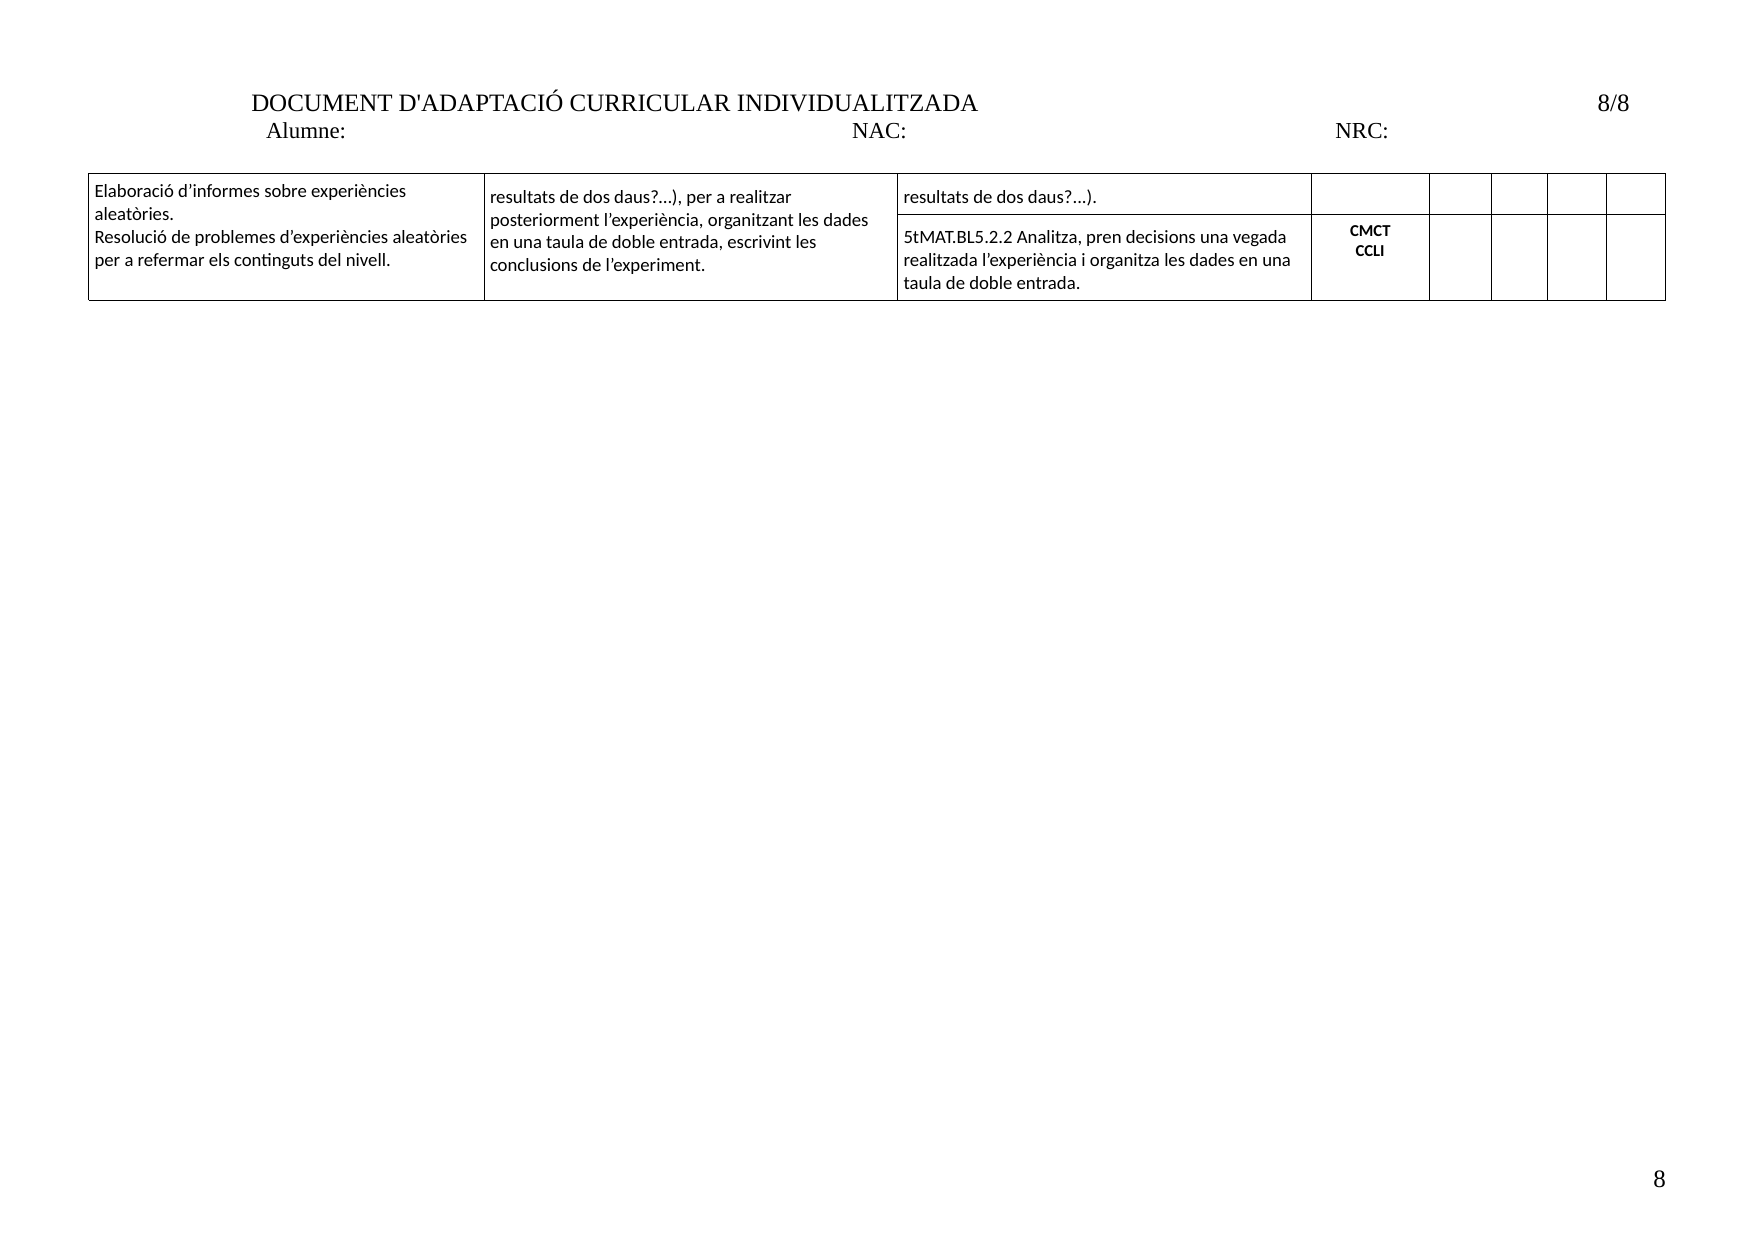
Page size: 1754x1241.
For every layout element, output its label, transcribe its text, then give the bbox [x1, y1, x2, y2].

table_cell Elaboració d’informes sobre experiències aleatòries. Resolució de problemes d’experiències aleatòries per a refermar els continguts del nivell. [89, 174, 484, 300]
table_cell [1430, 215, 1491, 300]
table_cell [1548, 174, 1606, 213]
table_cell resultats de dos daus?…), per a realitzar posteriorment l’experiència, organitzant les dades en una taula de doble entrada, escrivint les conclusions de l’experiment. [485, 174, 897, 300]
table_cell resultats de dos daus?...). [898, 174, 1311, 213]
table_cell [1607, 174, 1665, 213]
table_cell [1430, 174, 1491, 213]
table_cell [1312, 174, 1429, 213]
table_cell [1548, 215, 1606, 300]
table_cell [1492, 215, 1547, 300]
table_cell [1492, 174, 1547, 213]
table_cell [1607, 215, 1665, 300]
table_cell 5tMAT.BL5.2.2 Analitza, pren decisions una vegada realitzada l’experiència i organitza les dades en una taula de doble entrada. [898, 215, 1311, 300]
table_cell CMCT CCLI [1312, 215, 1429, 300]
